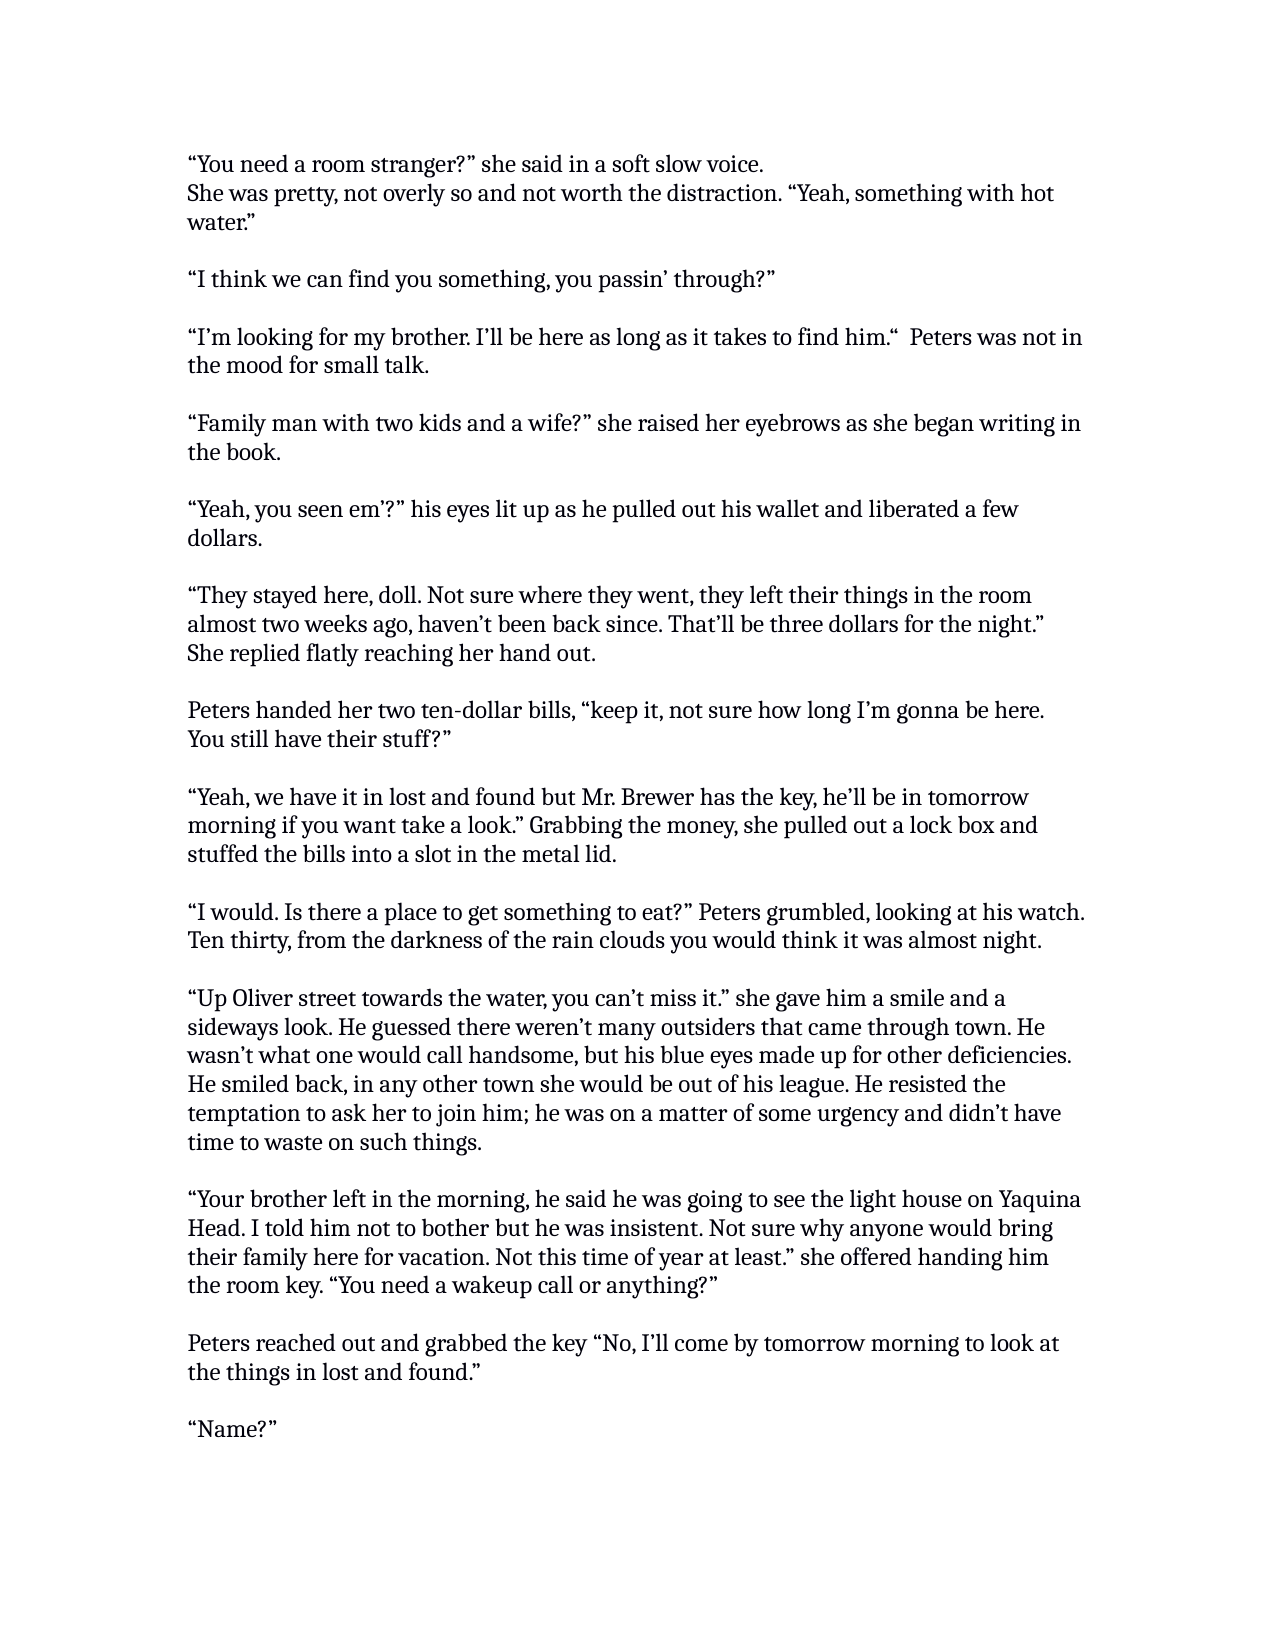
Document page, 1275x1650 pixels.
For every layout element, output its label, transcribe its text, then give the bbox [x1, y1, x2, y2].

text “I’m looking for my brother. I’ll be here as long as it takes to find him.“ Peters was not in the mood for small talk. [187, 322, 1087, 380]
text “Yeah, we have it in lost and found but Mr. Brewer has the key, he’ll be in tomorrow morning if you want take a look.” Grabbing the money, she pulled out a lock box and stuffed the bills into a slot in the metal lid. [187, 782, 1087, 869]
text “Family man with two kids and a wife?” she raised her eyebrows as she began writing in the book. [187, 409, 1087, 466]
text “Yeah, you seen em’?” his eyes lit up as he pulled out his wallet and liberated a few dollars. [187, 495, 1087, 552]
text Peters handed her two ten-dollar bills, “keep it, not sure how long I’m gonna be here. You still have their stuff?” [187, 696, 1087, 754]
text “I would. Is there a place to get something to eat?” Peters grumbled, looking at his watch. Ten thirty, from the darkness of the rain clouds you would think it was almost night. [187, 897, 1087, 955]
text “They stayed here, doll. Not sure where they went, they left their things in the room almost two weeks ago, haven’t been back since. That’ll be three dollars for the night.” She replied flatly reaching her hand out. [187, 581, 1087, 667]
text “Your brother left in the morning, he said he was going to see the light house on Yaquina Head. I told him not to bother but he was insistent. Not sure why anyone would bring their family here for vacation. Not this time of year at least.” she offered handing him the room key. “You need a wakeup call or anything?” [187, 1185, 1087, 1300]
text “Up Oliver street towards the water, you can’t miss it.” she gave him a smile and a sideways look. He guessed there weren’t many outsiders that came through town. He wasn’t what one would call handsome, but his blue eyes made up for other deficiencies. He smiled back, in any other town she would be out of his league. He resisted the temptation to ask her to join him; he was on a matter of some urgency and didn’t have time to waste on such things. [187, 984, 1087, 1156]
text “I think we can find you something, you passin’ through?” [187, 265, 1087, 294]
text Peters reached out and grabbed the key “No, I’ll come by tomorrow morning to look at the things in lost and found.” [187, 1329, 1087, 1386]
text “Name?” [187, 1415, 1087, 1444]
text “You need a room stranger?” she said in a soft slow voice. [187, 150, 1087, 179]
text She was pretty, not overly so and not worth the distraction. “Yeah, something with hot water.” [187, 179, 1087, 236]
